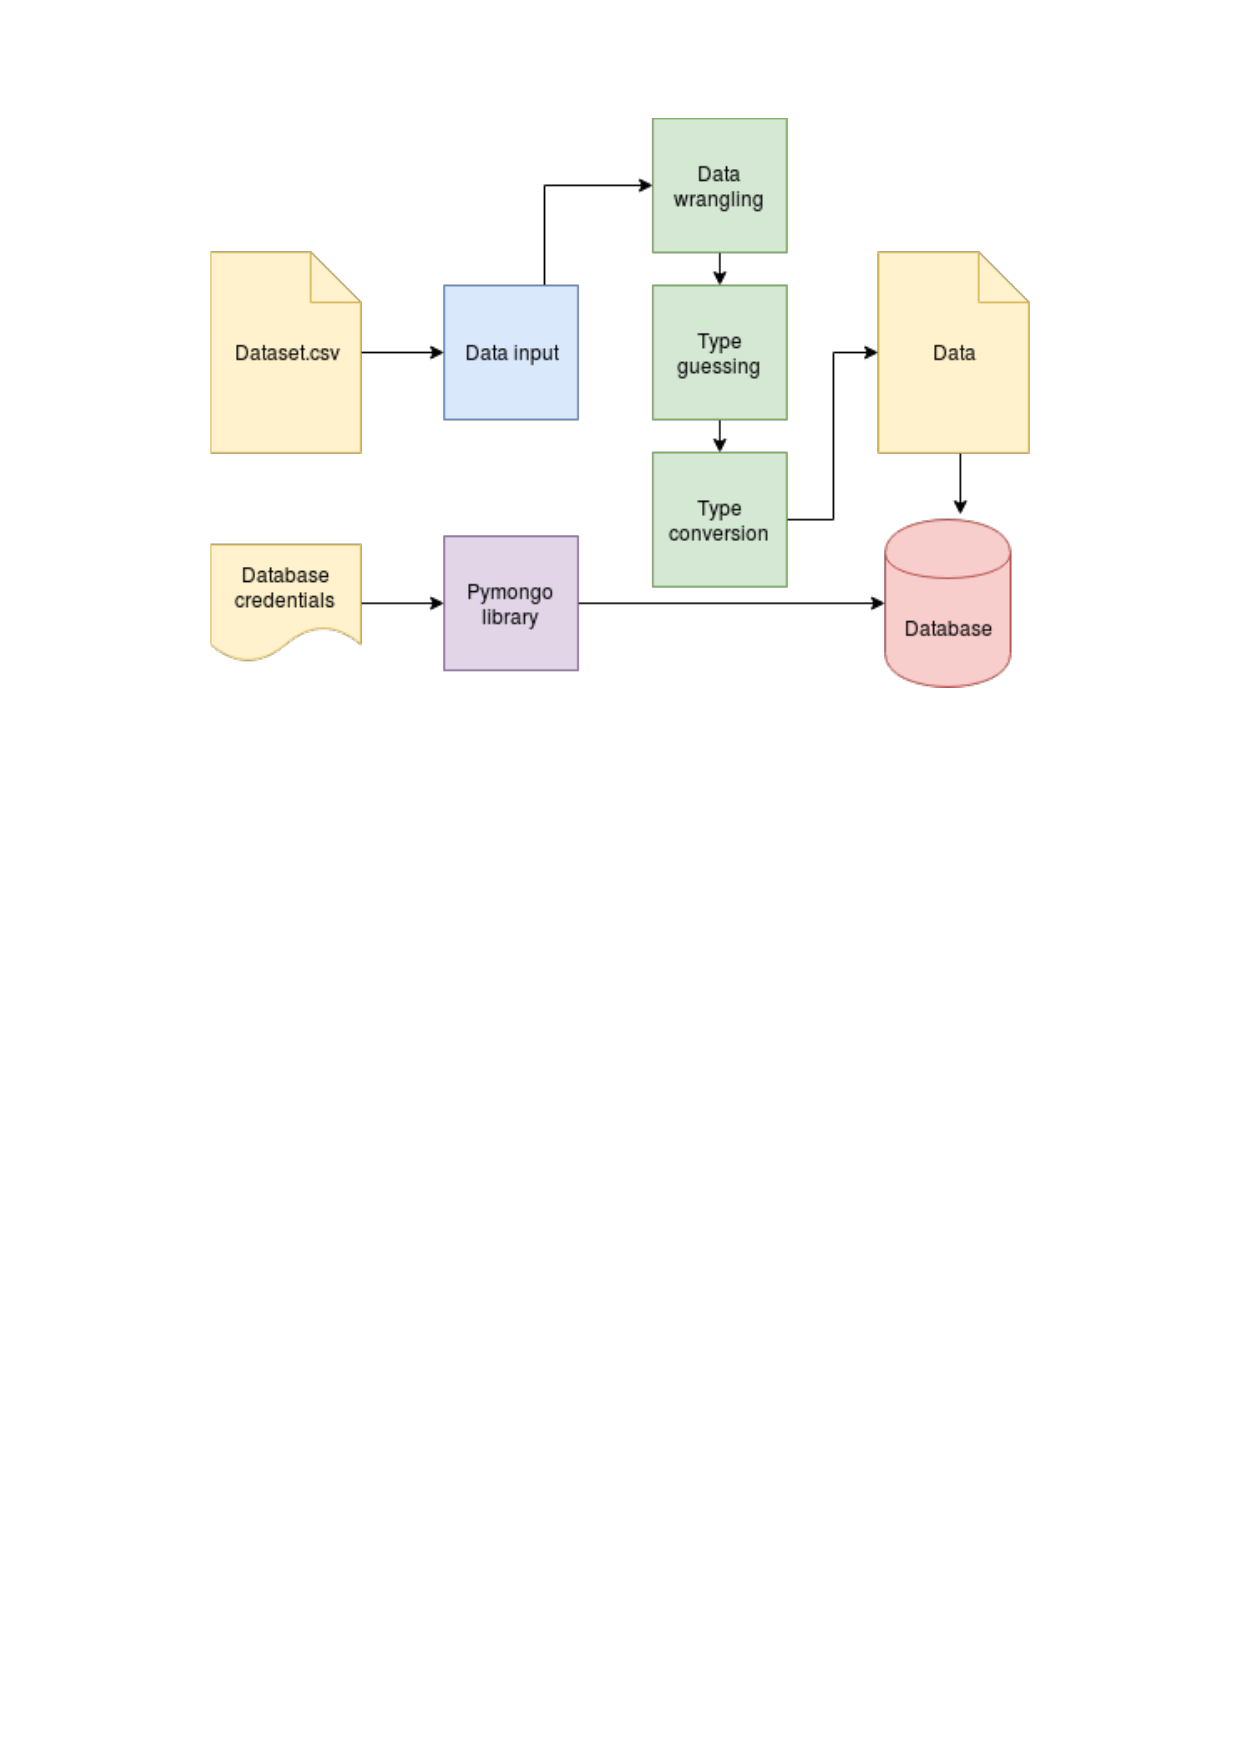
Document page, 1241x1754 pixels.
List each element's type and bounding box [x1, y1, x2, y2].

picture [210, 118, 1030, 688]
